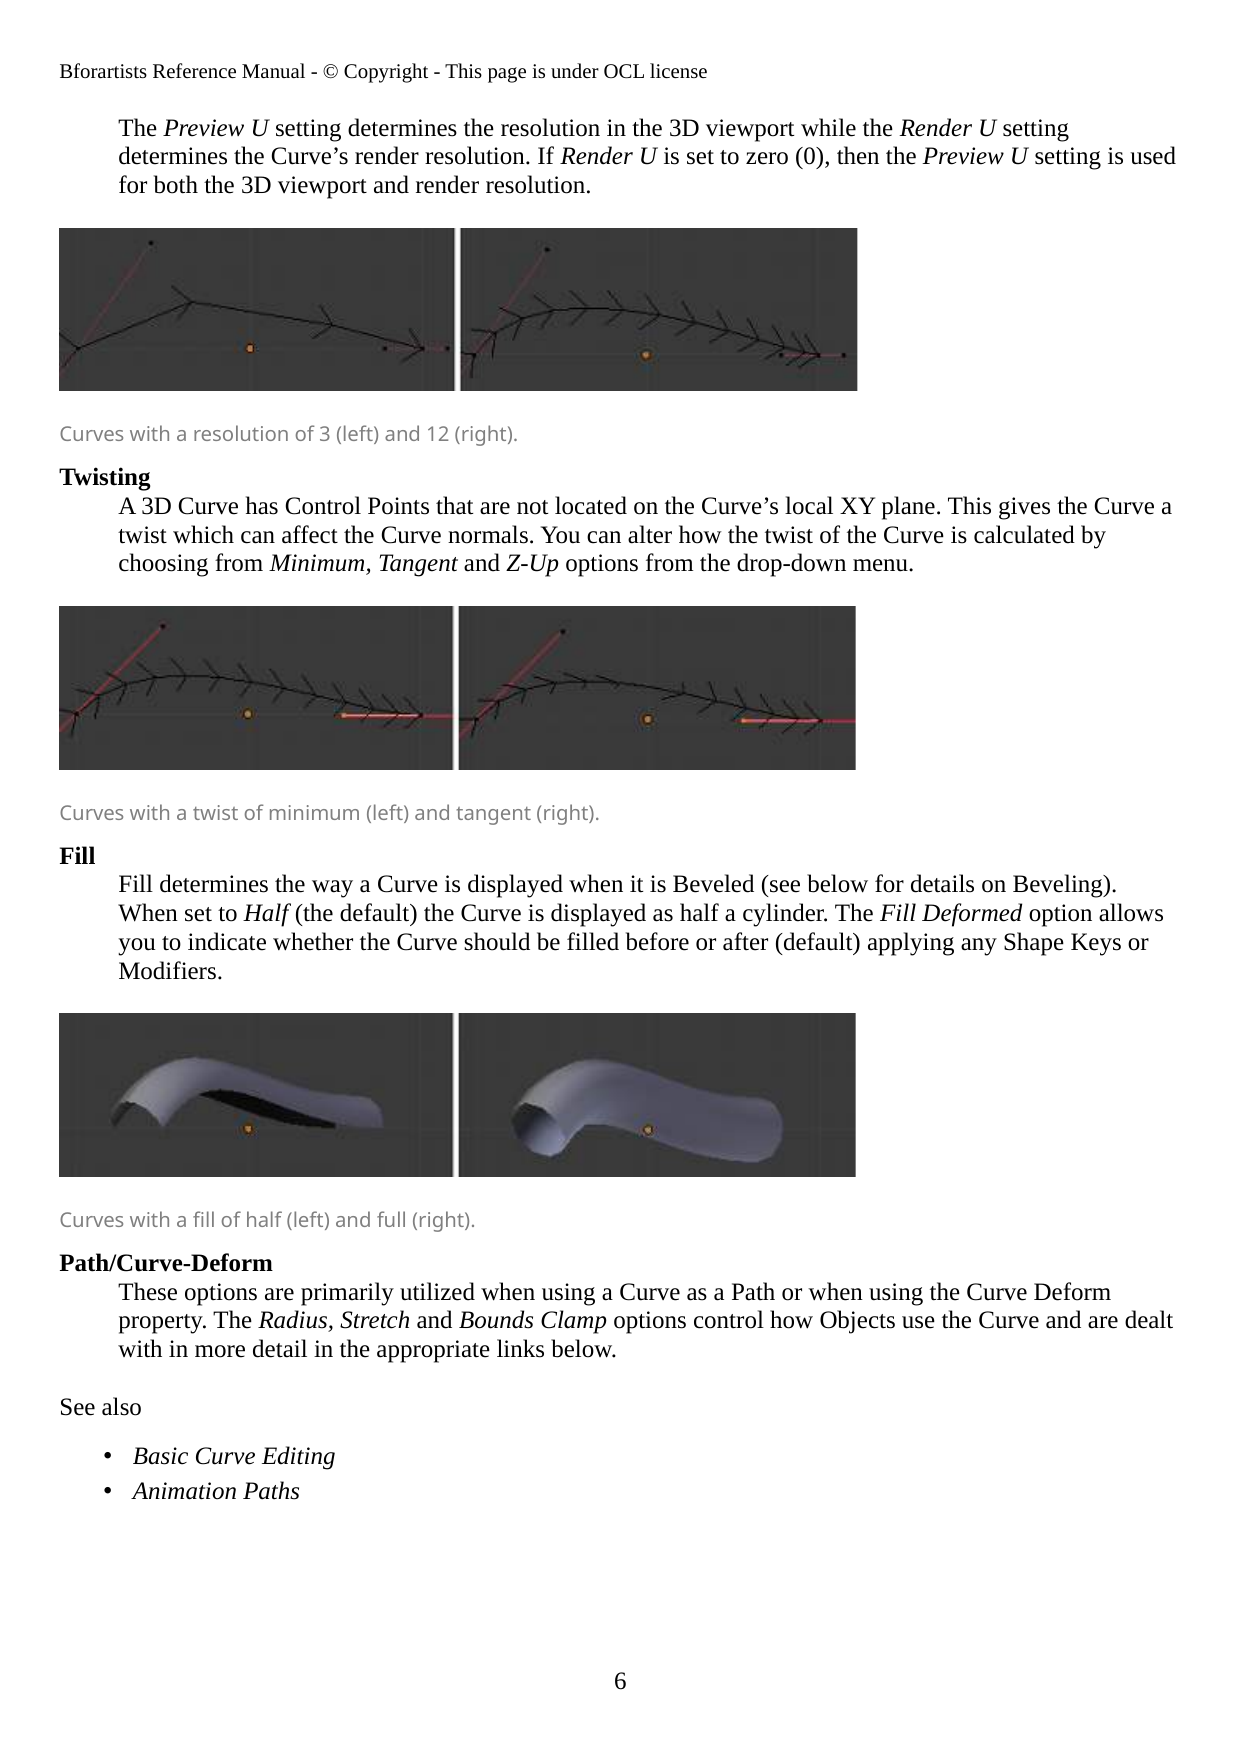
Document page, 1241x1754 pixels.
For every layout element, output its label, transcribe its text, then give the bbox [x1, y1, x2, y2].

text Curves with a twist of minimum (left) and tangent (right). [59, 795, 1181, 826]
text See also [59, 1392, 1181, 1421]
list Fill determines the way a Curve is displayed when it is Beveled (see below for details on Beveling). When set to Half (the default) the Curve is displayed as half a cylinder. The Fill Deformed option allows you to indicate whether the Curve should be filled before or after (default) applying any Shape Keys or Modifiers. [118, 869, 1181, 984]
subtitle Path/Curve-Deform [59, 1248, 1181, 1277]
picture [59, 1013, 856, 1177]
picture [59, 228, 858, 391]
picture [59, 606, 856, 770]
list Basic Curve Editing [103, 1441, 1181, 1470]
list These options are primarily utilized when using a Curve as a Path or when using the Curve Deform property. The Radius, Stretch and Bounds Clamp options control how Objects use the Curve and are dealt with in more detail in the appropriate links below. [118, 1277, 1181, 1363]
list Animation Paths [103, 1476, 1181, 1505]
text Curves with a fill of half (left) and full (right). [59, 1202, 1181, 1233]
list The Preview U setting determines the resolution in the 3D viewport while the Render U setting determines the Curve’s render resolution. If Render U is set to zero (0), then the Preview U setting is used for both the 3D viewport and render resolution. [118, 113, 1181, 199]
subtitle Twisting [59, 462, 1181, 491]
text Curves with a resolution of 3 (left) and 12 (right). [59, 416, 1181, 448]
subtitle Fill [59, 841, 1181, 869]
list A 3D Curve has Control Points that are not located on the Curve’s local XY plane. This gives the Curve a twist which can affect the Curve normals. You can alter how the twist of the Curve is calculated by choosing from Minimum, Tangent and Z-Up options from the drop-down menu. [118, 491, 1181, 577]
